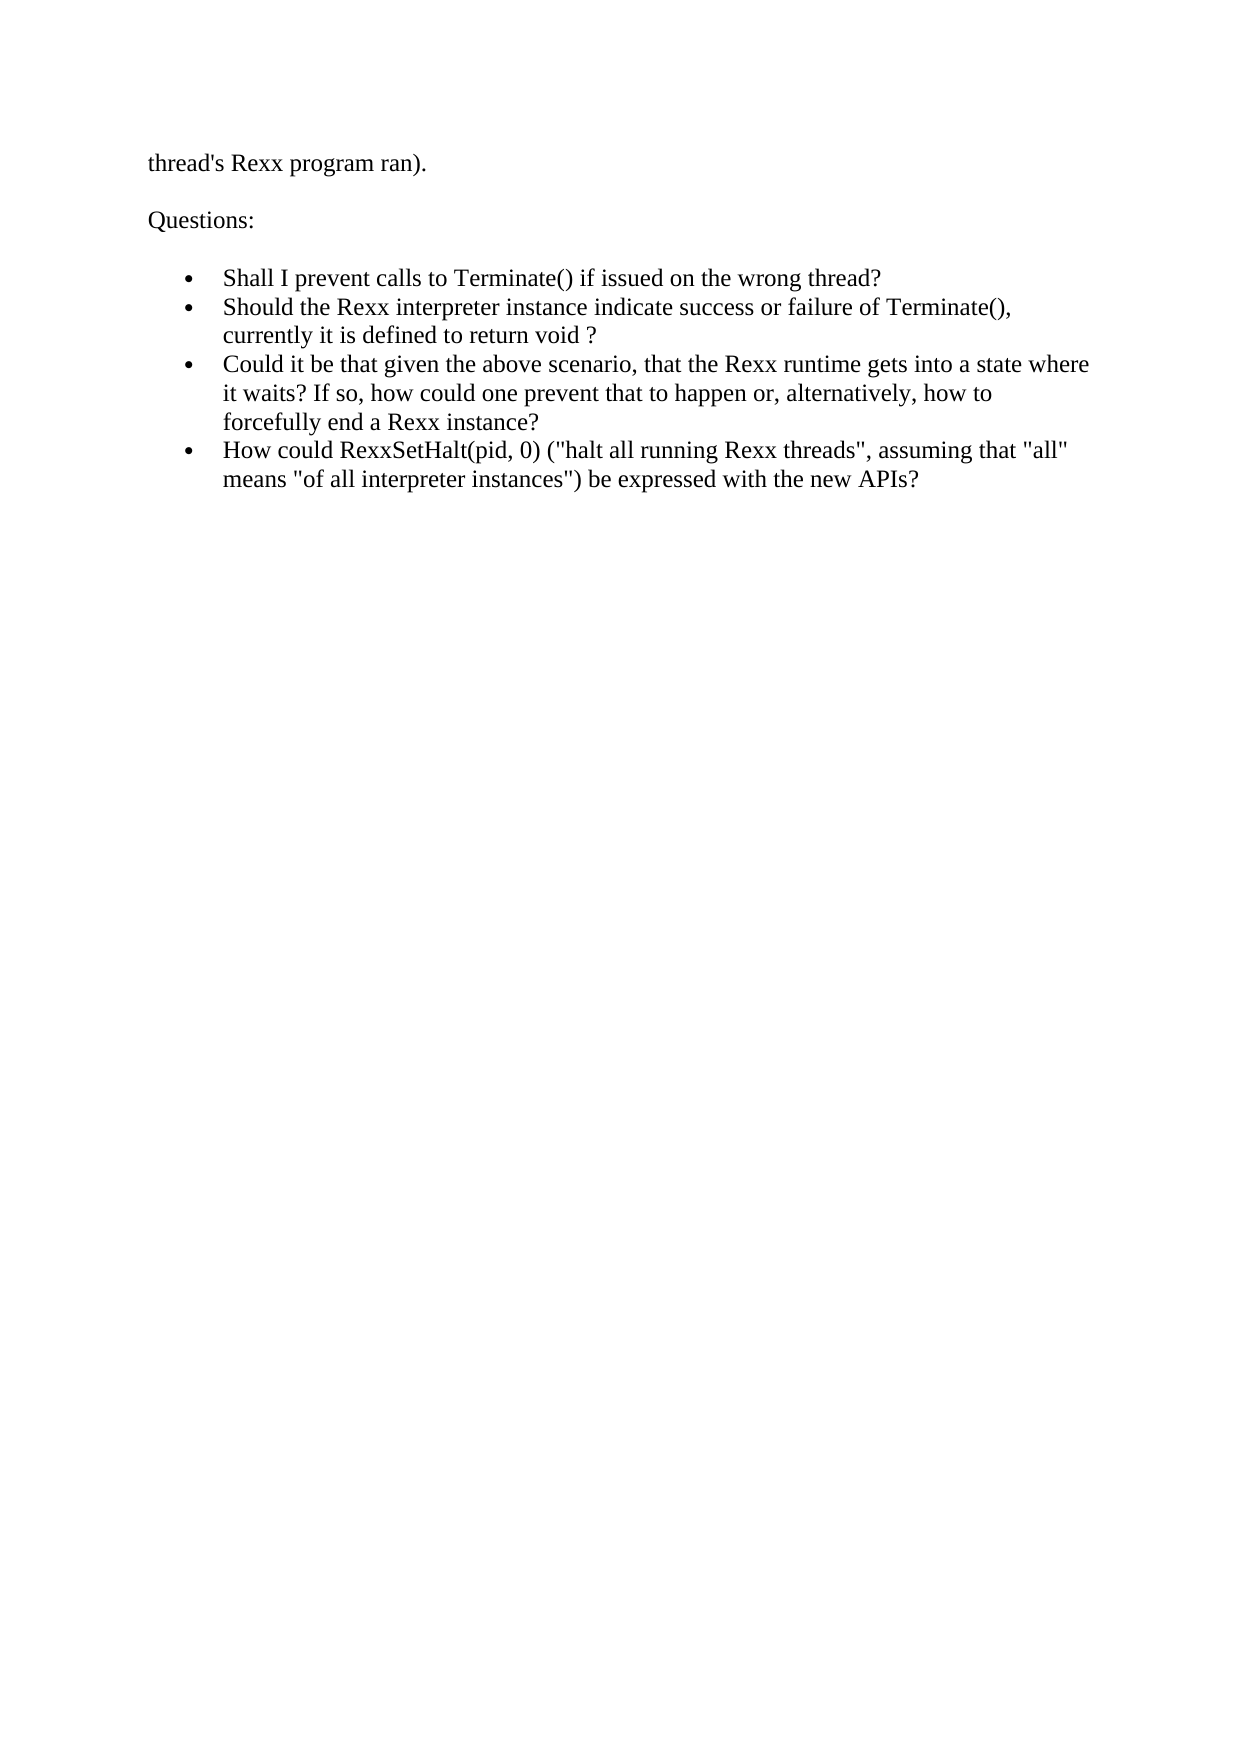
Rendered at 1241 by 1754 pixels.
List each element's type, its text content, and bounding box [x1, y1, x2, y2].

list Shall I prevent calls to Terminate() if issued on the wrong thread? [185, 263, 1093, 292]
list Could it be that given the above scenario, that the Rexx runtime gets into a state where it waits? If so, how could one prevent that to happen or, alternatively, how to forcefully end a Rexx instance? [185, 349, 1093, 436]
list Should the Rexx interpreter instance indicate success or failure of Terminate(), currently it is defined to return void ? [185, 292, 1093, 349]
text thread's Rexx program ran). Questions: [148, 148, 1093, 234]
list How could RexxSetHalt(pid, 0) ("halt all running Rexx threads", assuming that "all" means "of all interpreter instances") be expressed with the new APIs? [185, 436, 1093, 493]
